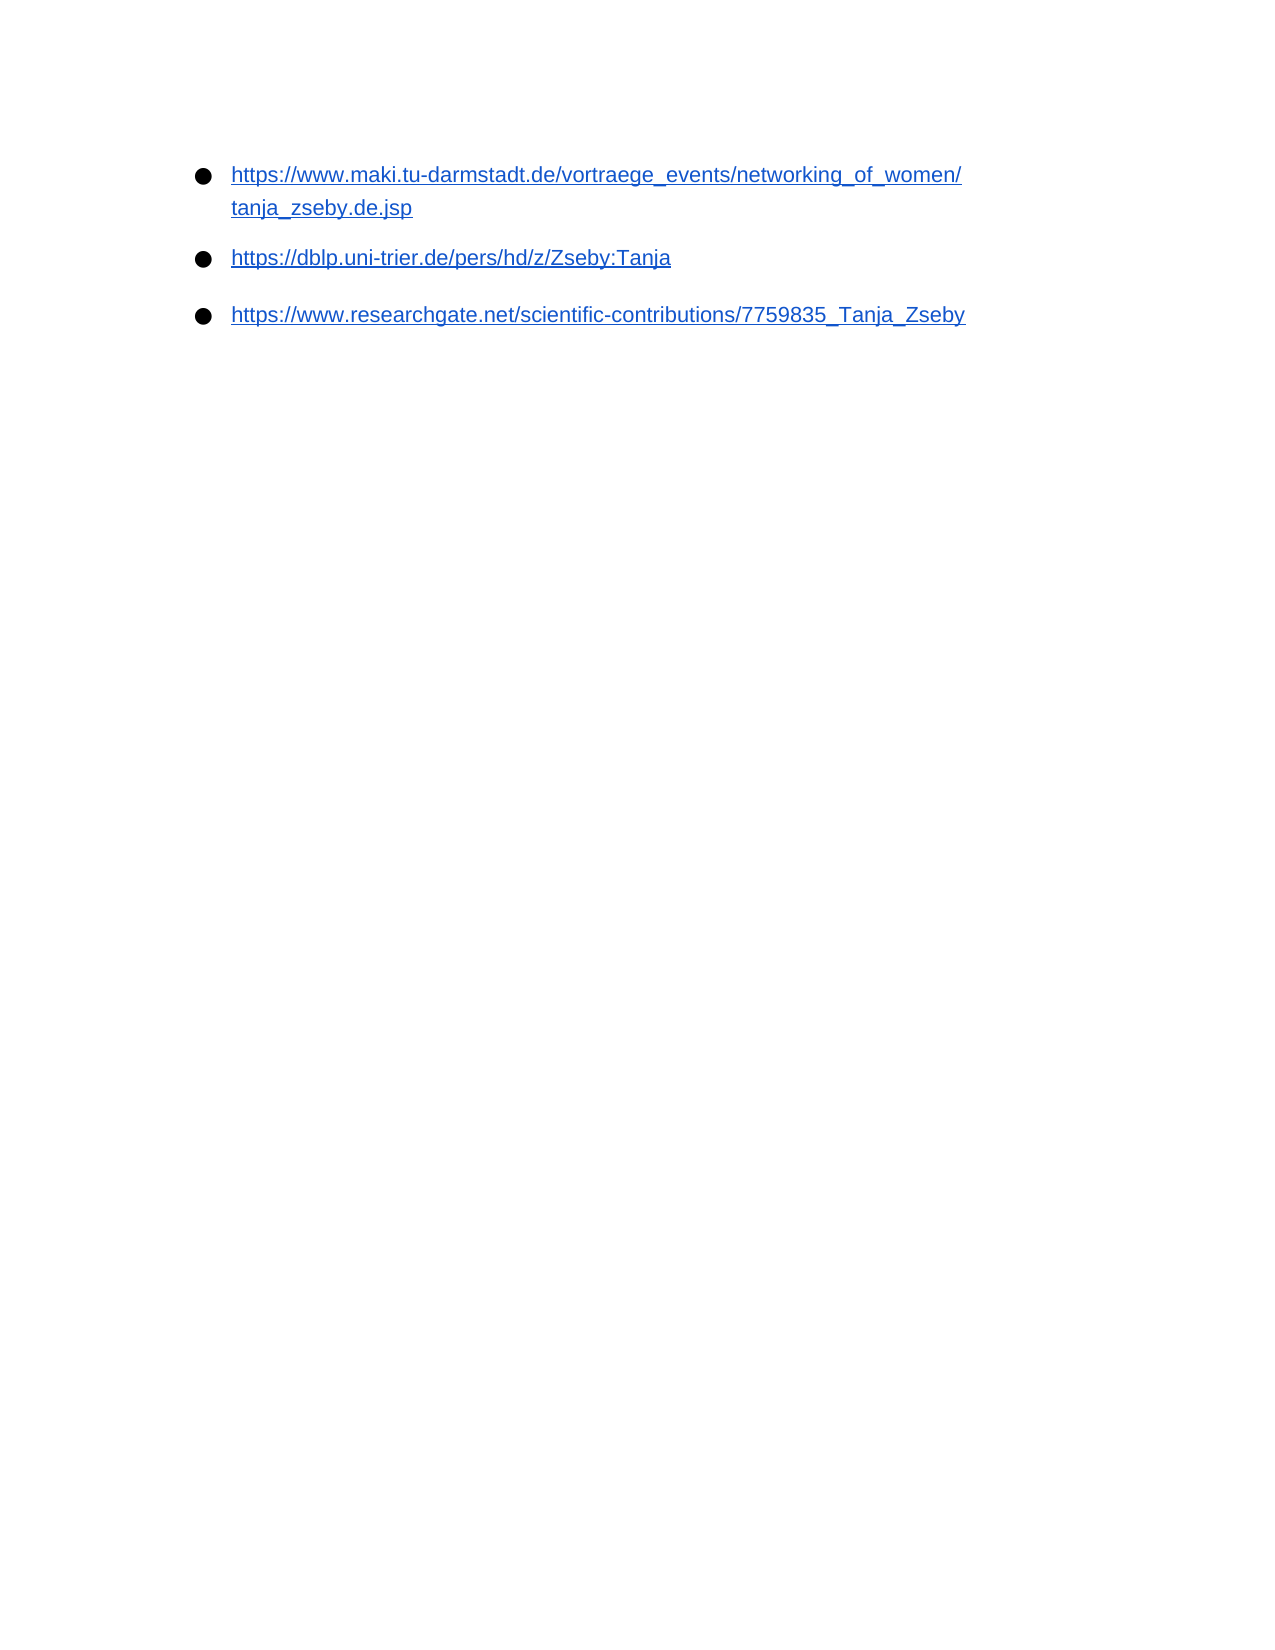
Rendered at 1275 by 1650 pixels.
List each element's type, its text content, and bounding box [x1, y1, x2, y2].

list https://dblp.uni-trier.de/pers/hd/z/Zseby:Tanja [193, 233, 1125, 277]
list https://www.maki.tu-darmstadt.de/vortraege_events/networking_of_women/tanja_zseby.de.jsp [193, 150, 1125, 220]
list https://www.researchgate.net/scientific-contributions/7759835_Tanja_Zseby [193, 290, 1125, 335]
